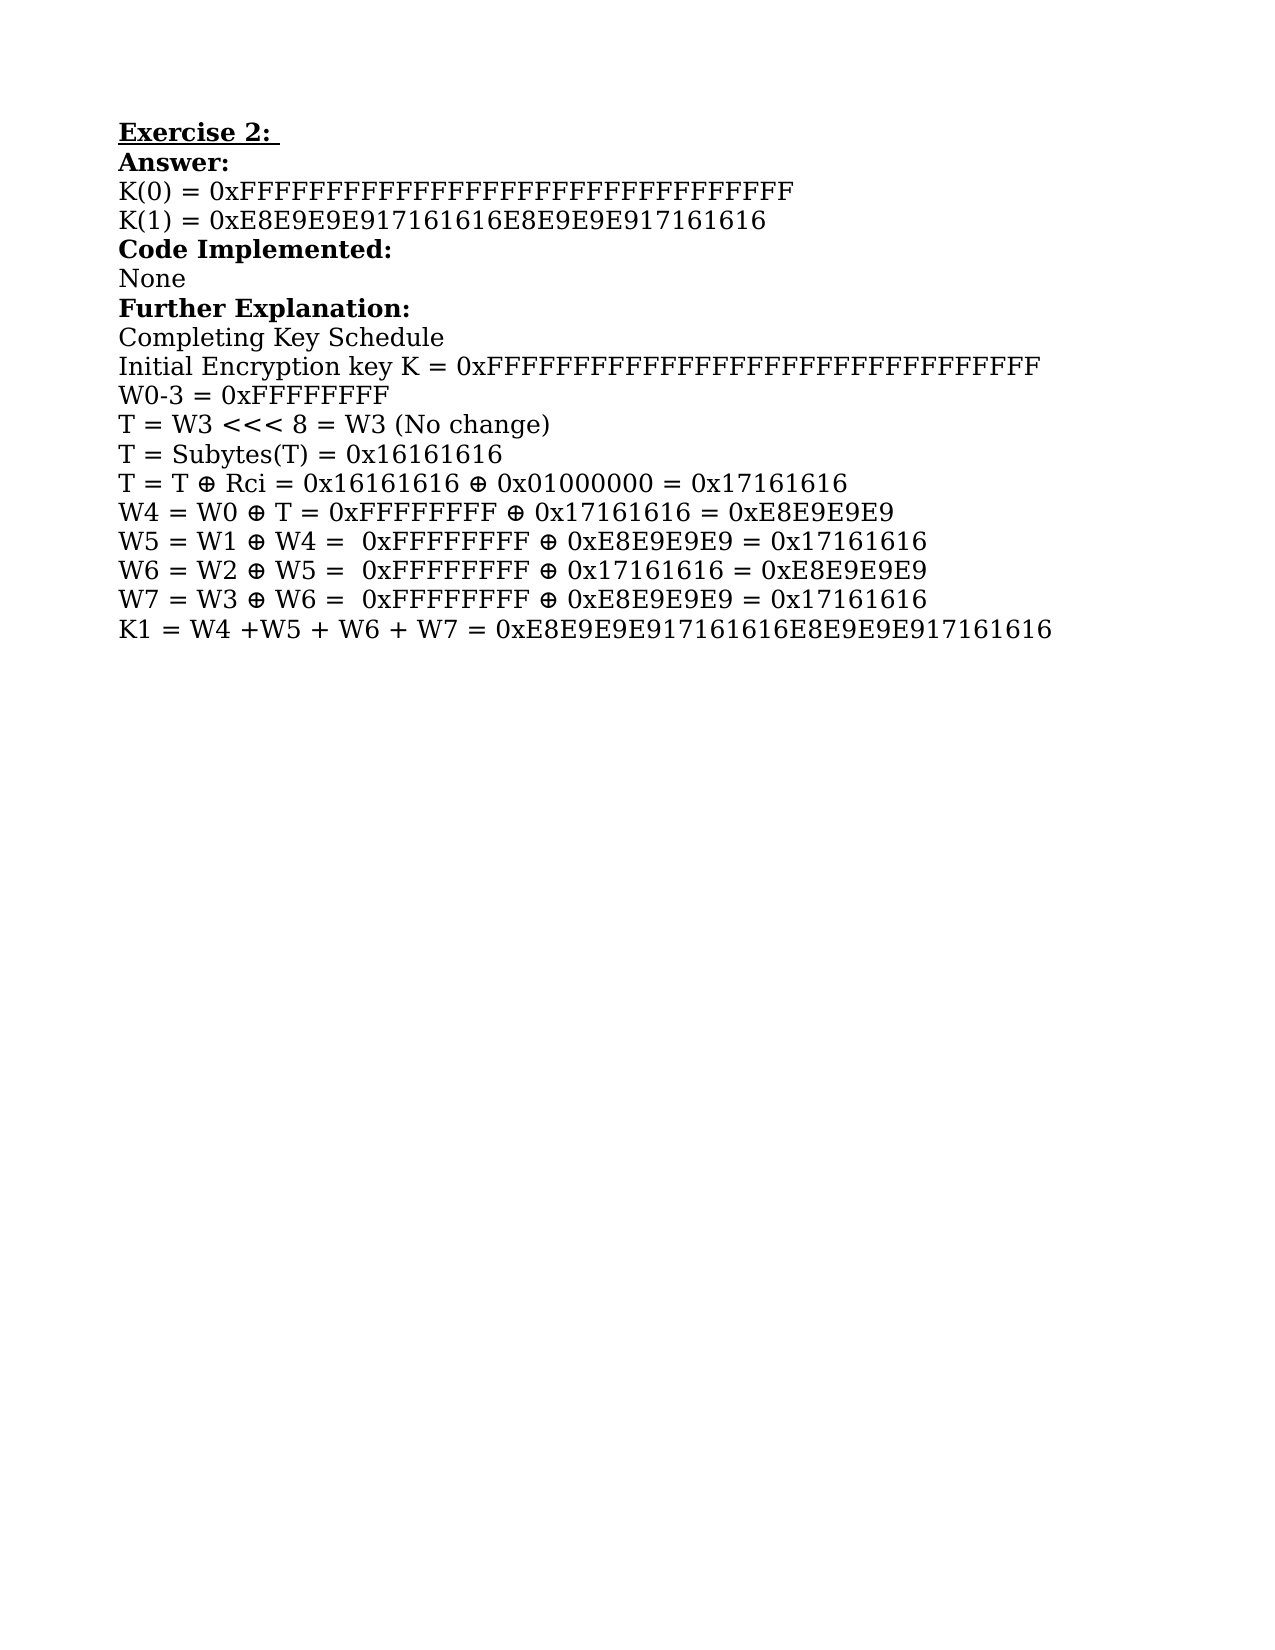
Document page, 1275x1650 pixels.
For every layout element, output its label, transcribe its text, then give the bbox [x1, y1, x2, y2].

text Answer: [118, 147, 1157, 177]
text W4 = W0 ⊕ T = 0xFFFFFFFF ⊕ 0x17161616 = 0xE8E9E9E9 [118, 498, 1157, 527]
text Code Implemented: [118, 235, 1157, 264]
text Further Explanation: [118, 294, 1157, 323]
text W6 = W2 ⊕ W5 = 0xFFFFFFFF ⊕ 0x17161616 = 0xE8E9E9E9 [118, 556, 1157, 586]
text None [118, 264, 1157, 294]
text W5 = W1 ⊕ W4 = 0xFFFFFFFF ⊕ 0xE8E9E9E9 = 0x17161616 [118, 527, 1157, 556]
text T = Subytes(T) = 0x16161616 [118, 440, 1157, 469]
text Exercise 2: [118, 118, 1157, 147]
text K(1) = 0xE8E9E9E917161616E8E9E9E917161616 [118, 206, 1157, 235]
text W7 = W3 ⊕ W6 = 0xFFFFFFFF ⊕ 0xE8E9E9E9 = 0x17161616 [118, 586, 1157, 615]
text K1 = W4 +W5 + W6 + W7 = 0xE8E9E9E917161616E8E9E9E917161616 [118, 615, 1157, 644]
text T = W3 <<< 8 = W3 (No change) [118, 411, 1157, 440]
text T = T ⊕ Rci = 0x16161616 ⊕ 0x01000000 = 0x17161616 [118, 469, 1157, 498]
text W0-3 = 0xFFFFFFFF [118, 381, 1157, 411]
text K(0) = 0xFFFFFFFFFFFFFFFFFFFFFFFFFFFFFFFF [118, 177, 1157, 206]
text Completing Key Schedule [118, 323, 1157, 352]
text Initial Encryption key K = 0xFFFFFFFFFFFFFFFFFFFFFFFFFFFFFFFF [118, 352, 1157, 381]
